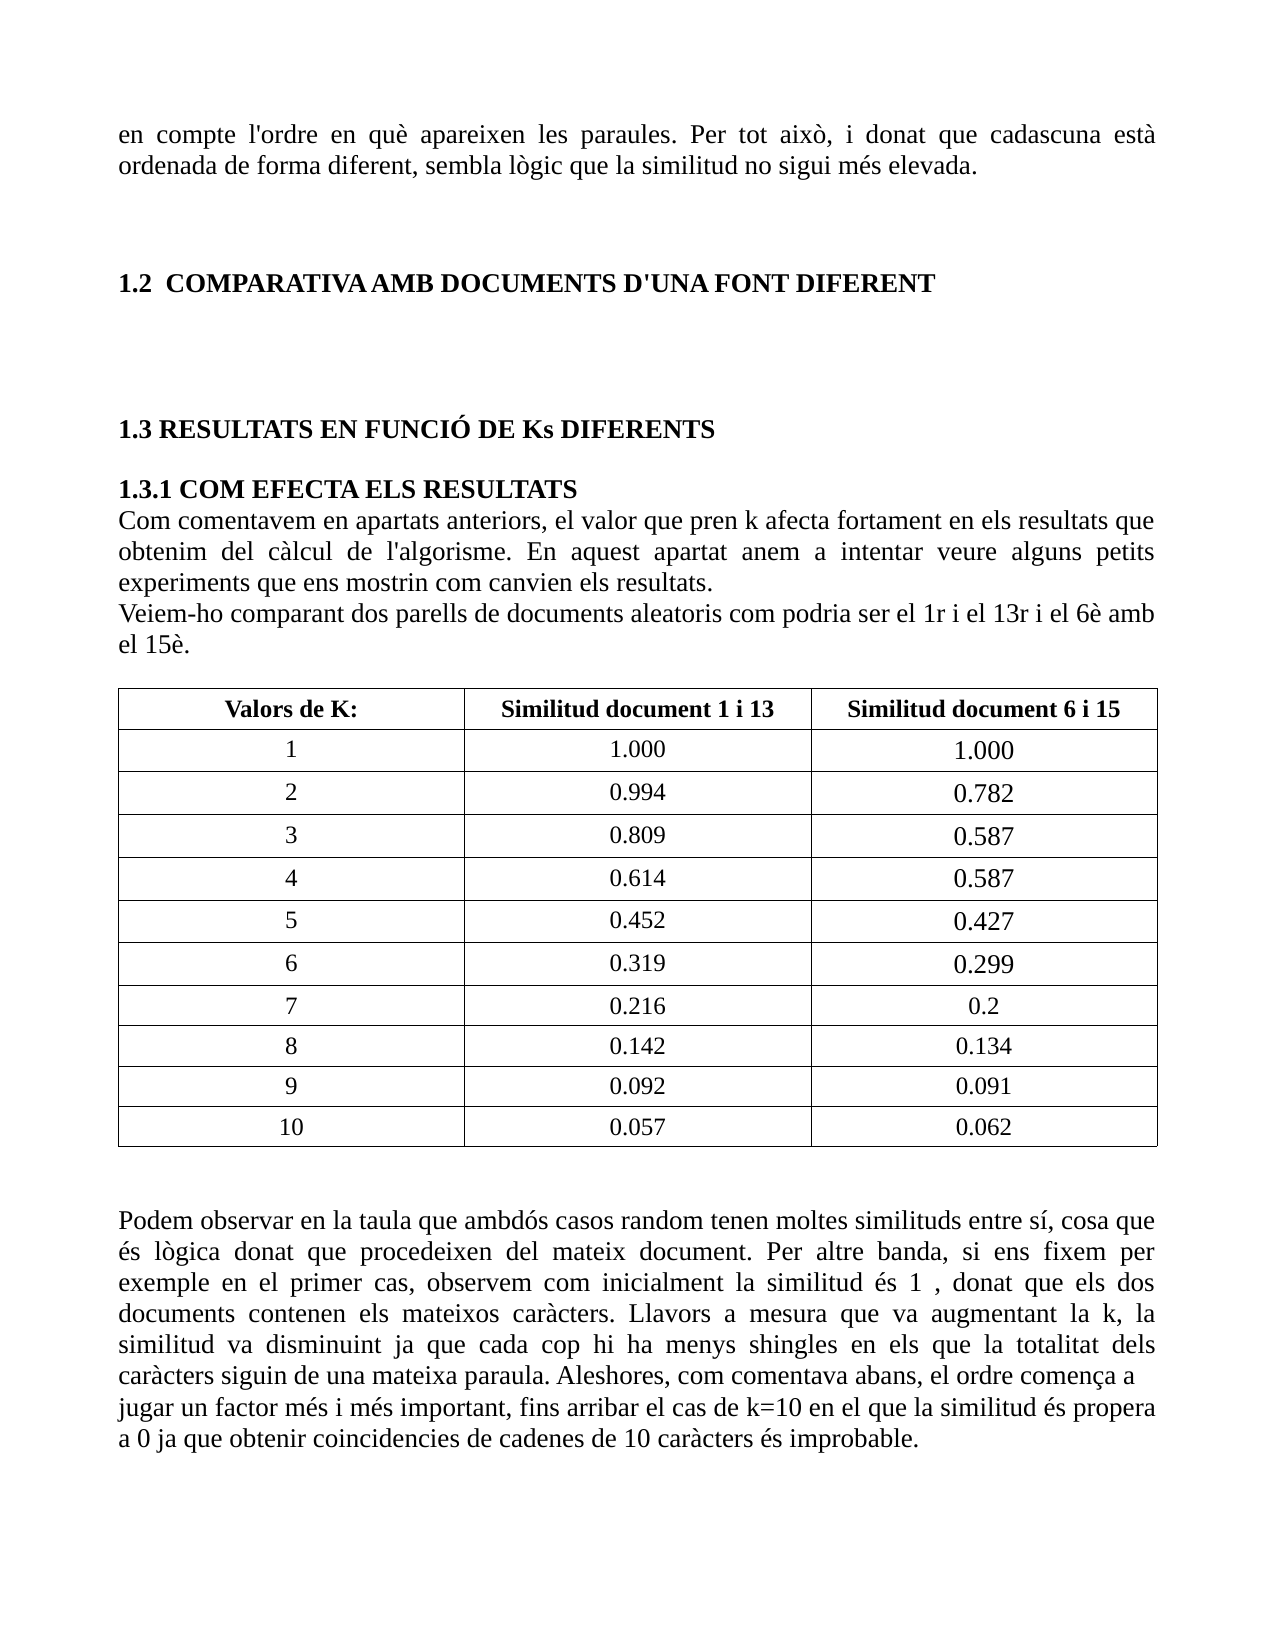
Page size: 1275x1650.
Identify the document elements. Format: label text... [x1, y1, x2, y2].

table_cell 0.319 [465, 943, 811, 985]
text 1.3.1 COM EFECTA ELS RESULTATS [118, 473, 1157, 504]
table_cell 0.2 [812, 986, 1157, 1025]
table_cell 0.091 [812, 1067, 1157, 1106]
table_header Similitud document 1 i 13 [465, 689, 811, 729]
table_cell 0.216 [465, 986, 811, 1025]
table_cell 0.452 [465, 901, 811, 942]
table_cell 10 [119, 1107, 464, 1146]
table_cell 2 [119, 772, 464, 814]
table_cell 0.587 [812, 858, 1157, 899]
table_cell 1 [119, 730, 464, 771]
table_header Valors de K: [119, 689, 464, 729]
text Veiem-ho comparant dos parells de documents aleatoris com podria ser el 1r i el 13r i el 6è amb el 15è. [118, 597, 1157, 659]
table_cell 0.134 [812, 1026, 1157, 1066]
table_cell 9 [119, 1067, 464, 1106]
table_cell 0.994 [465, 772, 811, 814]
table_cell 5 [119, 901, 464, 942]
table_cell 1.000 [812, 730, 1157, 771]
table_cell 0.809 [465, 815, 811, 857]
table_cell 0.062 [812, 1107, 1157, 1146]
table_cell 4 [119, 858, 464, 899]
table_cell 0.782 [812, 772, 1157, 814]
table_cell 3 [119, 815, 464, 857]
table_cell 0.587 [812, 815, 1157, 857]
text Podem observar en la taula que ambdós casos random tenen moltes similituds entre sí, cosa que és lògica donat que procedeixen del mateix document. Per altre banda, si ens fixem per exemple en el primer cas, observem com inicialment la similitud és 1 , donat que els dos documents contenen els mateixos caràcters. Llavors a mesura que va augmentant la k, la similitud va disminuint ja que cada cop hi ha menys shingles en els que la totalitat dels caràcters siguin de una mateixa paraula. Aleshores, com comentava abans, el ordre comença a jugar un factor més i més important, fins arribar el cas de k=10 en el que la similitud és propera a 0 ja que obtenir coincidencies de cadenes de 10 caràcters és improbable. [118, 1204, 1157, 1453]
text 1.2 COMPARATIVA AMB DOCUMENTS D'UNA FONT DIFERENT [118, 267, 1157, 298]
table_cell 1.000 [465, 730, 811, 771]
text 1.3 RESULTATS EN FUNCIÓ DE Ks DIFERENTS [118, 413, 1157, 444]
table_cell 0.057 [465, 1107, 811, 1146]
table_cell 0.092 [465, 1067, 811, 1106]
table_cell 0.427 [812, 901, 1157, 942]
table_cell 8 [119, 1026, 464, 1066]
table_cell 6 [119, 943, 464, 985]
text Com comentavem en apartats anteriors, el valor que pren k afecta fortament en els resultats que obtenim del càlcul de l'algorisme. En aquest apartat anem a intentar veure alguns petits experiments que ens mostrin com canvien els resultats. [118, 504, 1157, 597]
table_header Similitud document 6 i 15 [812, 689, 1157, 729]
table_cell 0.299 [812, 943, 1157, 985]
table_cell 0.142 [465, 1026, 811, 1066]
table_cell 0.614 [465, 858, 811, 899]
table_cell 7 [119, 986, 464, 1025]
text en compte l'ordre en què apareixen les paraules. Per tot això, i donat que cadascuna està ordenada de forma diferent, sembla lògic que la similitud no sigui més elevada. [118, 118, 1157, 180]
